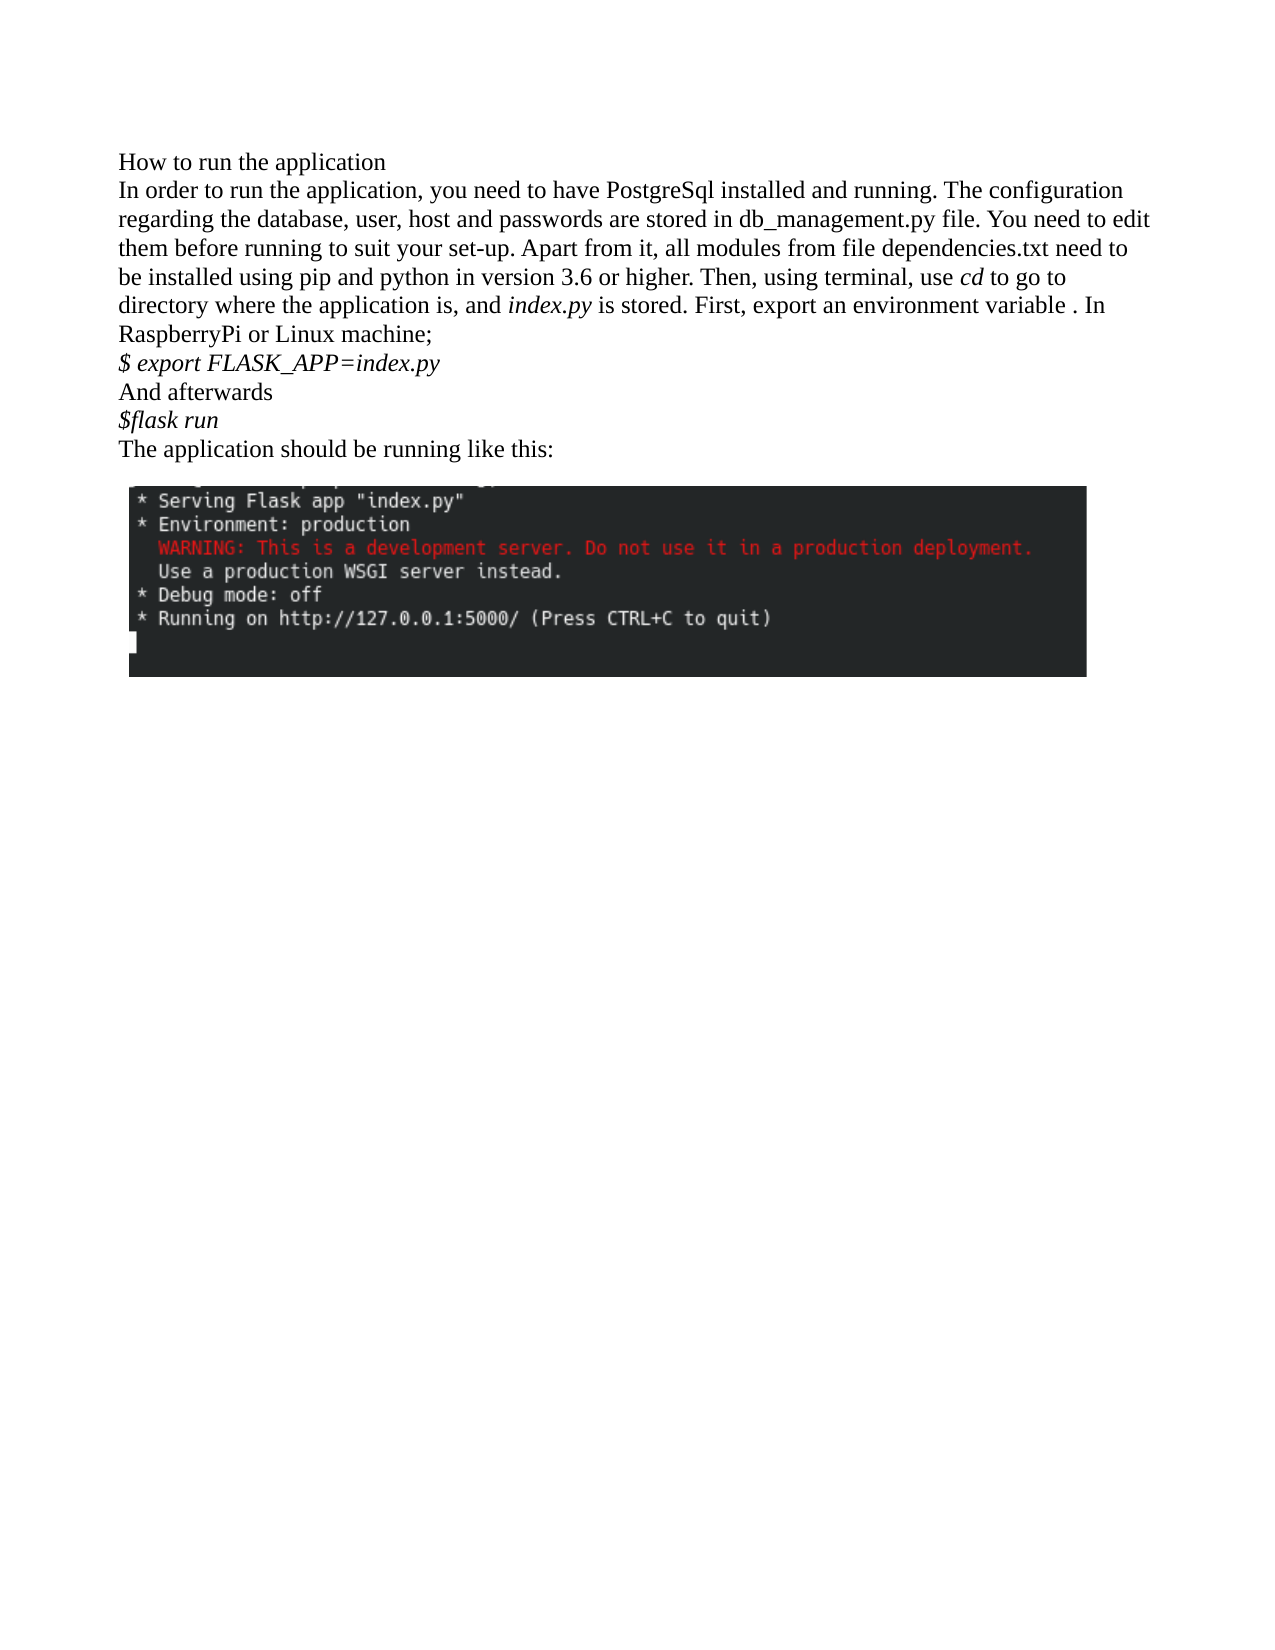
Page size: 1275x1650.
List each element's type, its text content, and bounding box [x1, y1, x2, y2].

picture [129, 486, 1087, 677]
text How to run the application [118, 147, 1157, 176]
text The application should be running like this: [118, 434, 1157, 463]
text $flask run [118, 406, 1157, 434]
text $ export FLASK_APP=index.py And afterwards [118, 348, 1157, 406]
text In order to run the application, you need to have PostgreSql installed and running. The configuration regarding the database, user, host and passwords are stored in db_management.py file. You need to edit them before running to suit your set-up. Apart from it, all modules from file dependencies.txt need to be installed using pip and python in version 3.6 or higher. Then, using terminal, use cd to go to directory where the application is, and index.py is stored. First, export an environment variable . In RaspberryPi or Linux machine; [118, 176, 1157, 348]
